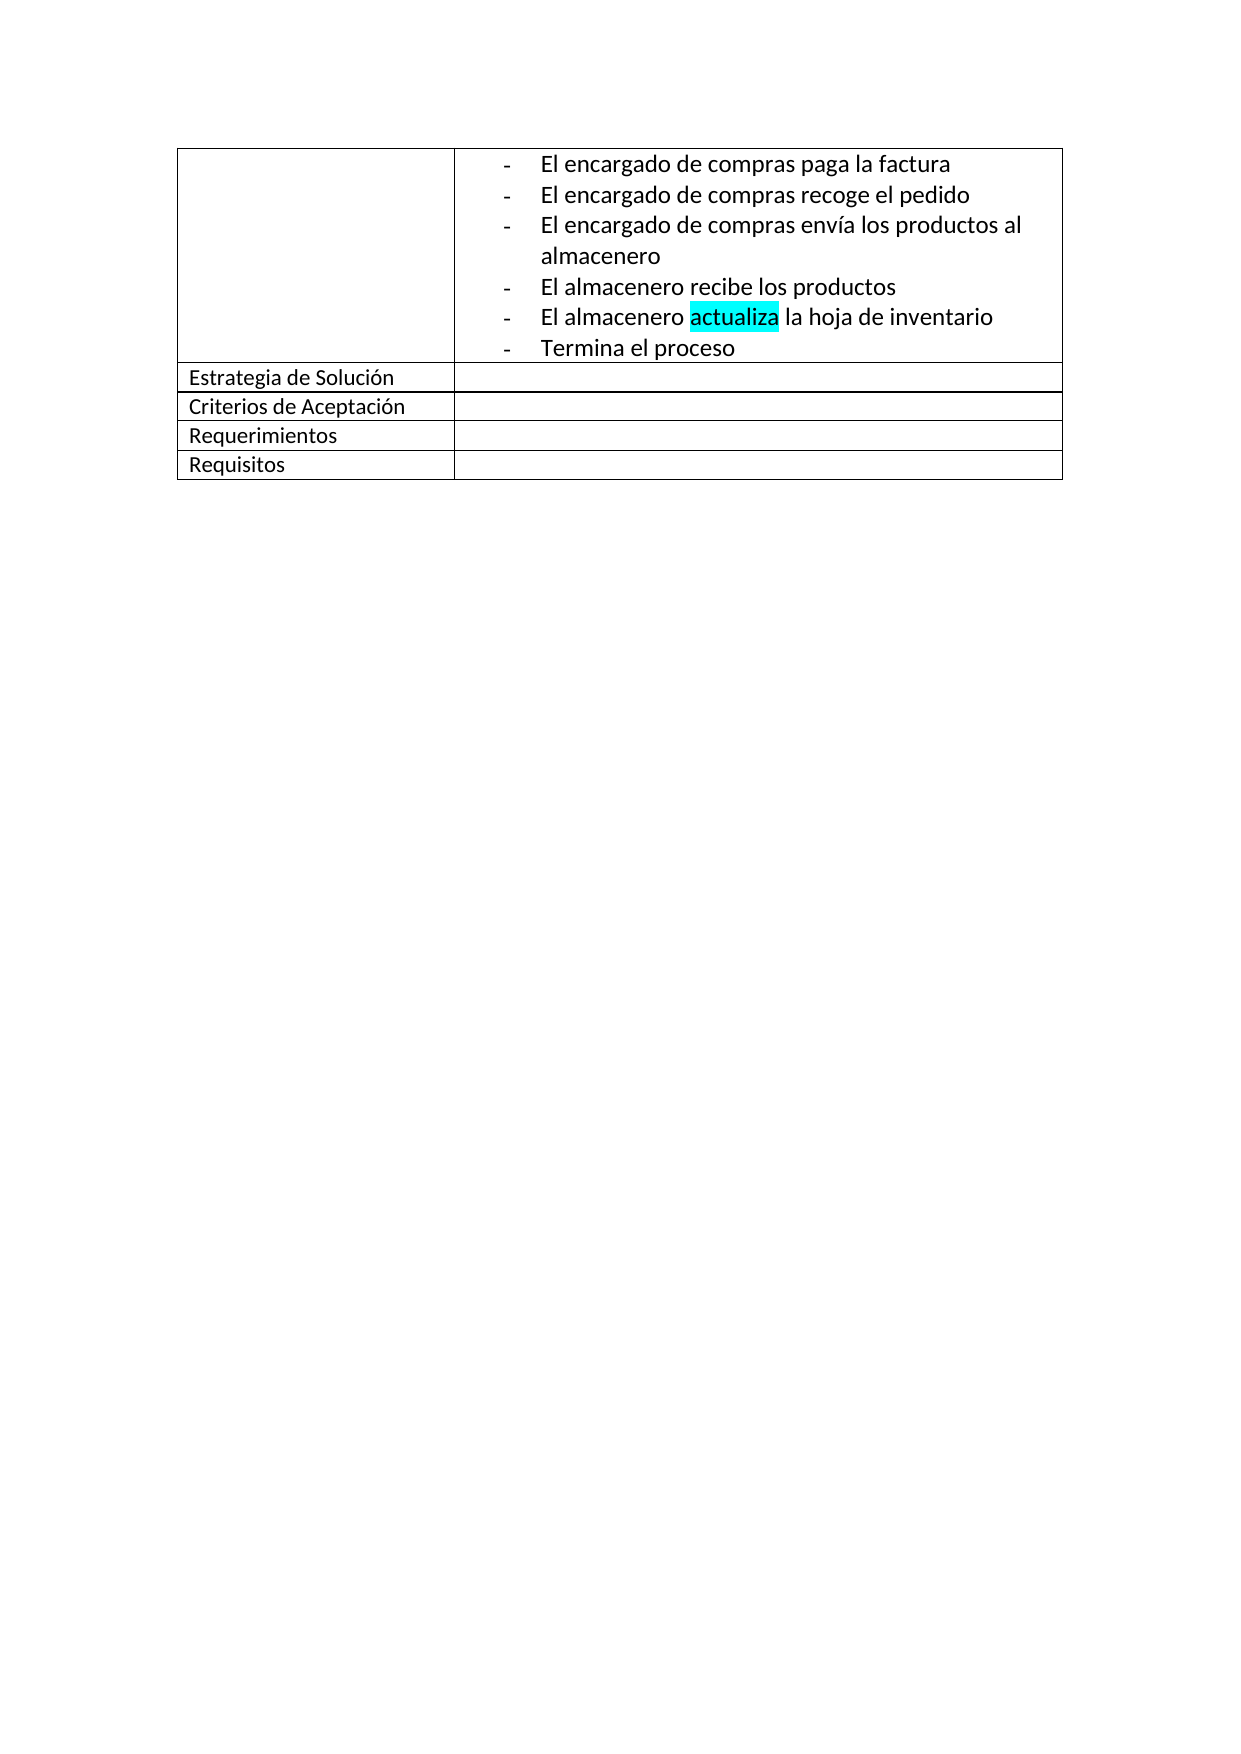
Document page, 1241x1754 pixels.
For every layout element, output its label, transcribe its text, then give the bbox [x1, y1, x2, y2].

table_cell [455, 393, 1062, 420]
table_cell [178, 149, 454, 362]
table_cell Estrategia de Solución [178, 363, 454, 391]
table_cell Requisitos [178, 451, 454, 478]
table_cell El encargado de compras paga la factura El encargado de compras recoge el pedido El encargado de compras envía los productos al almacenero El almacenero recibe los productos El almacenero actualiza la hoja de inventario Termina el proceso [455, 149, 1062, 362]
table_cell [455, 451, 1062, 478]
table_cell Criterios de Aceptación [178, 393, 454, 420]
table_cell [455, 421, 1062, 449]
table_cell [455, 363, 1062, 391]
table_cell Requerimientos [178, 421, 454, 449]
